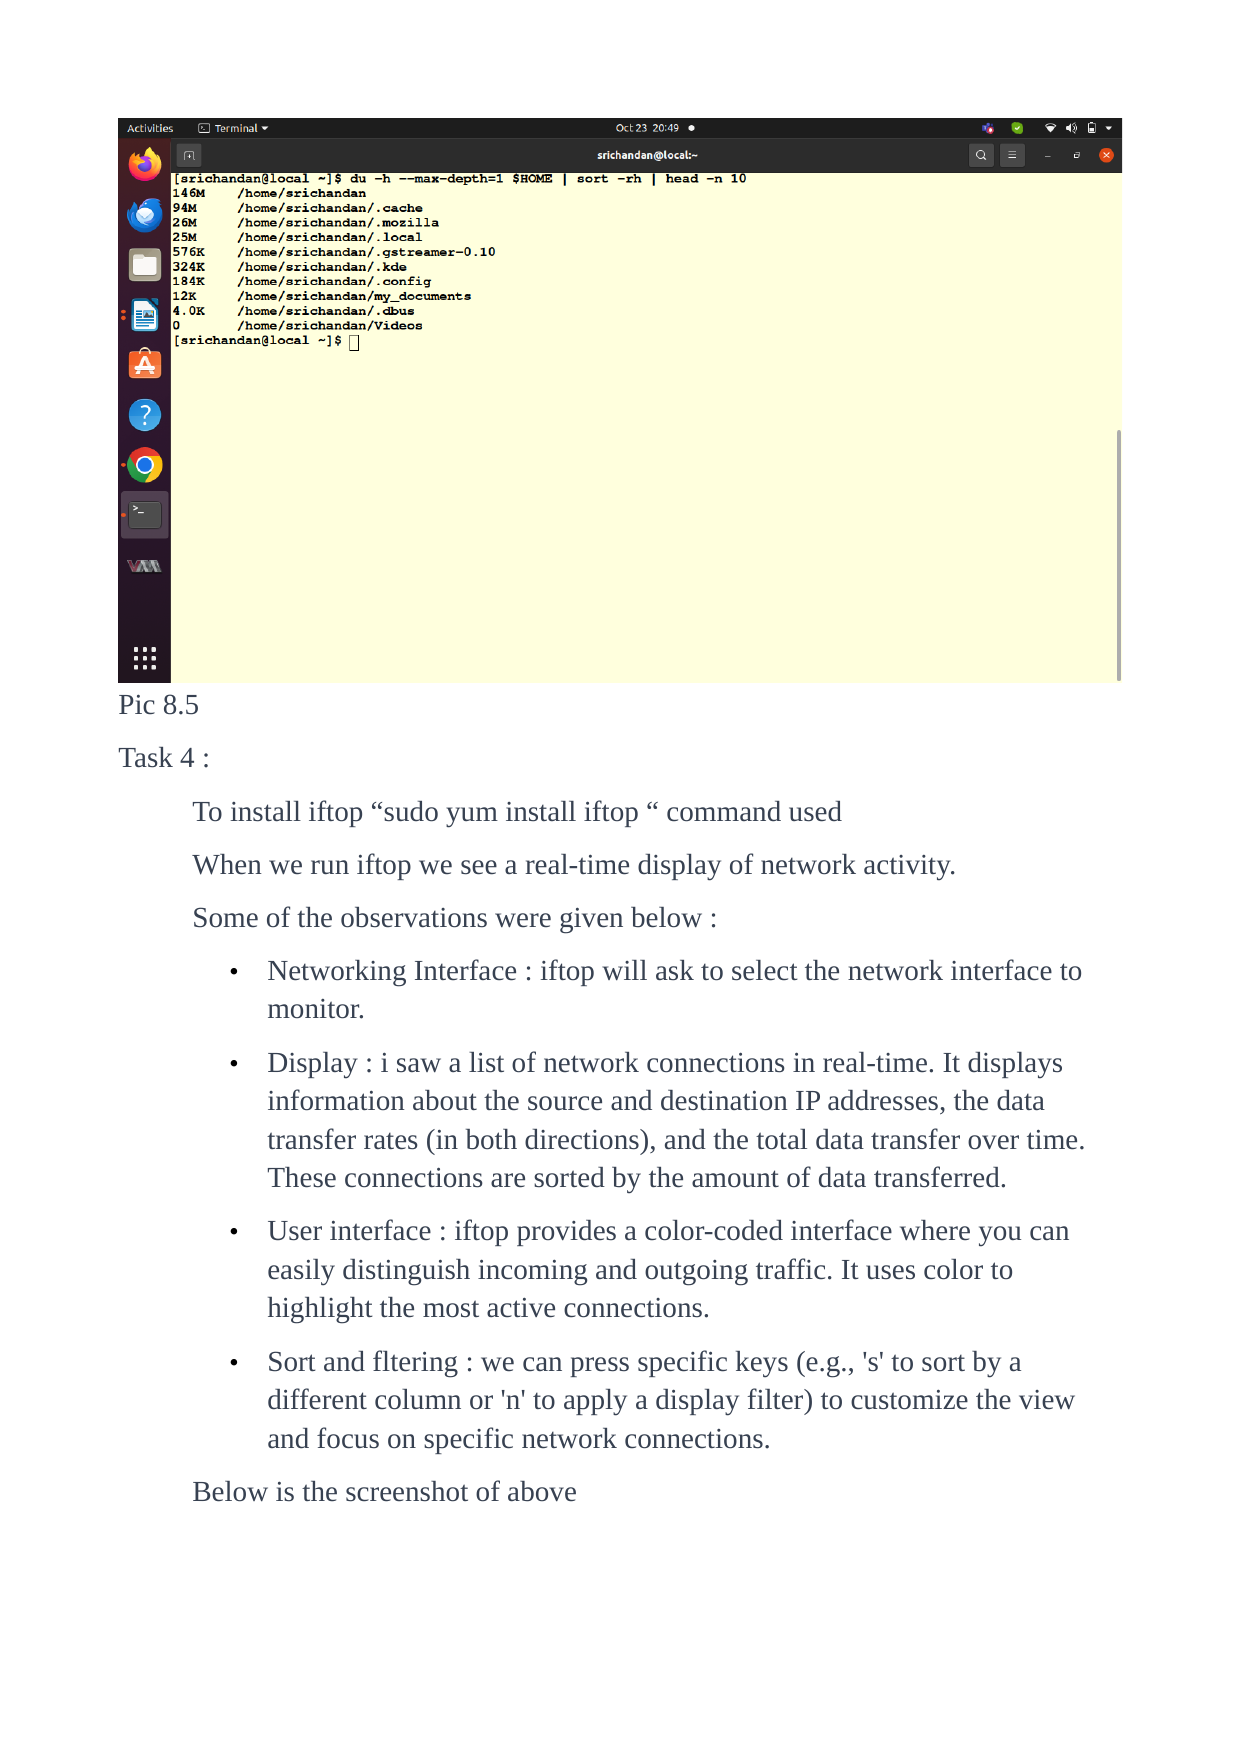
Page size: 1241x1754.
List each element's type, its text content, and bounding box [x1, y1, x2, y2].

list User interface : iftop provides a color-coded interface where you can easily distinguish incoming and outgoing traffic. It uses color to highlight the most active connections. [229, 1213, 1122, 1324]
list Display : i saw a list of network connections in real-time. It displays information about the source and destination IP addresses, the data transfer rates (in both directions), and the total data transfer over time. These connections are sorted by the amount of data transferred. [229, 1045, 1122, 1194]
list Networking Interface : iftop will ask to select the network interface to monitor. [229, 953, 1122, 1025]
text Task 4 : [118, 741, 1122, 774]
text To install iftop “sudo yum install iftop “ command used [118, 794, 1122, 827]
list Sort and fltering : we can press specific keys (e.g., 's' to sort by a different column or 'n' to apply a display filter) to customize the view and focus on specific network connections. [229, 1344, 1122, 1454]
text When we run iftop we see a real-time display of network activity. [118, 847, 1122, 880]
text Below is the screenshot of above [118, 1474, 1122, 1507]
picture [118, 118, 1123, 683]
text Some of the observations were given below : [118, 900, 1122, 933]
text Pic 8.5 [118, 683, 1122, 721]
